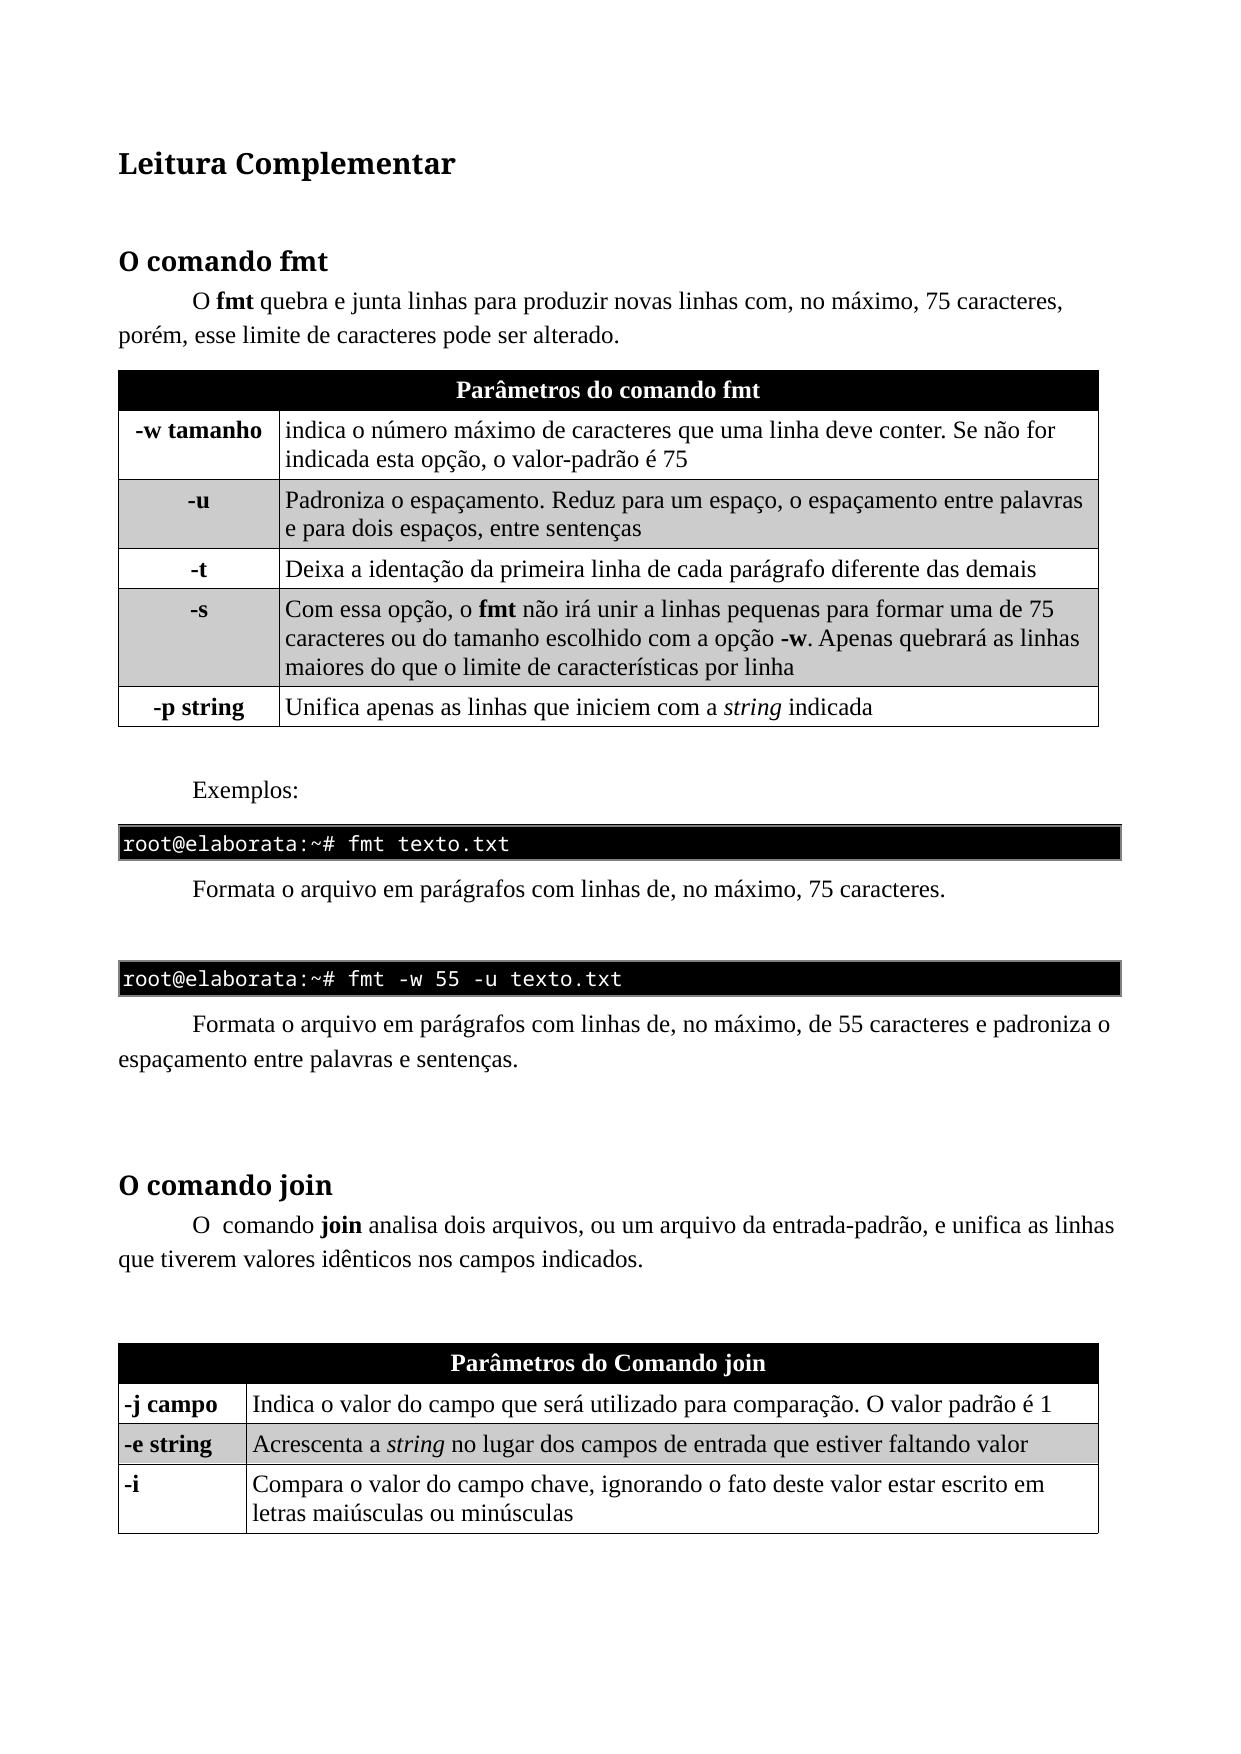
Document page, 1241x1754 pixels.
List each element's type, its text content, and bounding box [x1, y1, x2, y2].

text root@elaborata:~# fmt -w 55 -u texto.txt [120, 962, 1120, 995]
subtitle O comando fmt [118, 243, 1122, 280]
table_cell Indica o valor do campo que será utilizado para comparação. O valor padrão é 1 [247, 1384, 1098, 1423]
text O comando join analisa dois arquivos, ou um arquivo da entrada-padrão, e unifica as linhas que tiverem valores idênticos nos campos indicados. [118, 1210, 1122, 1273]
text Formata o arquivo em parágrafos com linhas de, no máximo, 75 caracteres. [118, 874, 1122, 902]
table_cell indica o número máximo de caracteres que uma linha deve conter. Se não for indicada esta opção, o valor-padrão é 75 [280, 411, 1098, 479]
table_cell -w tamanho [119, 411, 279, 479]
subtitle Leitura Complementar [118, 143, 1122, 183]
table_cell -i [119, 1465, 246, 1532]
table_cell -s [119, 589, 279, 686]
text Exemplos: [118, 776, 1122, 804]
table_cell -p string [119, 687, 279, 726]
text root@elaborata:~# fmt texto.txt [120, 827, 1120, 859]
text Formata o arquivo em parágrafos com linhas de, no máximo, de 55 caracteres e padroniza o espaçamento entre palavras e sentenças. [118, 1009, 1122, 1072]
table_cell -e string [119, 1424, 246, 1463]
table_header Parâmetros do comando fmt [119, 371, 1098, 410]
table_cell Unifica apenas as linhas que iniciem com a string indicada [280, 687, 1098, 726]
table_cell Compara o valor do campo chave, ignorando o fato deste valor estar escrito em letras maiúsculas ou minúsculas [247, 1465, 1098, 1532]
table_cell Deixa a identação da primeira linha de cada parágrafo diferente das demais [280, 549, 1098, 588]
table_cell Padroniza o espaçamento. Reduz para um espaço, o espaçamento entre palavras e para dois espaços, entre sentenças [280, 480, 1098, 548]
table_header Parâmetros do Comando join [119, 1344, 1098, 1383]
table_cell -j campo [119, 1384, 246, 1423]
table_cell -u [119, 480, 279, 548]
table_cell Acrescenta a string no lugar dos campos de entrada que estiver faltando valor [247, 1424, 1098, 1463]
table_cell Com essa opção, o fmt não irá unir a linhas pequenas para formar uma de 75 caracteres ou do tamanho escolhido com a opção -w. Apenas quebrará as linhas maiores do que o limite de características por linha [280, 589, 1098, 686]
text O fmt quebra e junta linhas para produzir novas linhas com, no máximo, 75 caracteres, porém, esse limite de caracteres pode ser alterado. [118, 286, 1122, 349]
subtitle O comando join [118, 1167, 1122, 1204]
table_cell -t [119, 549, 279, 588]
